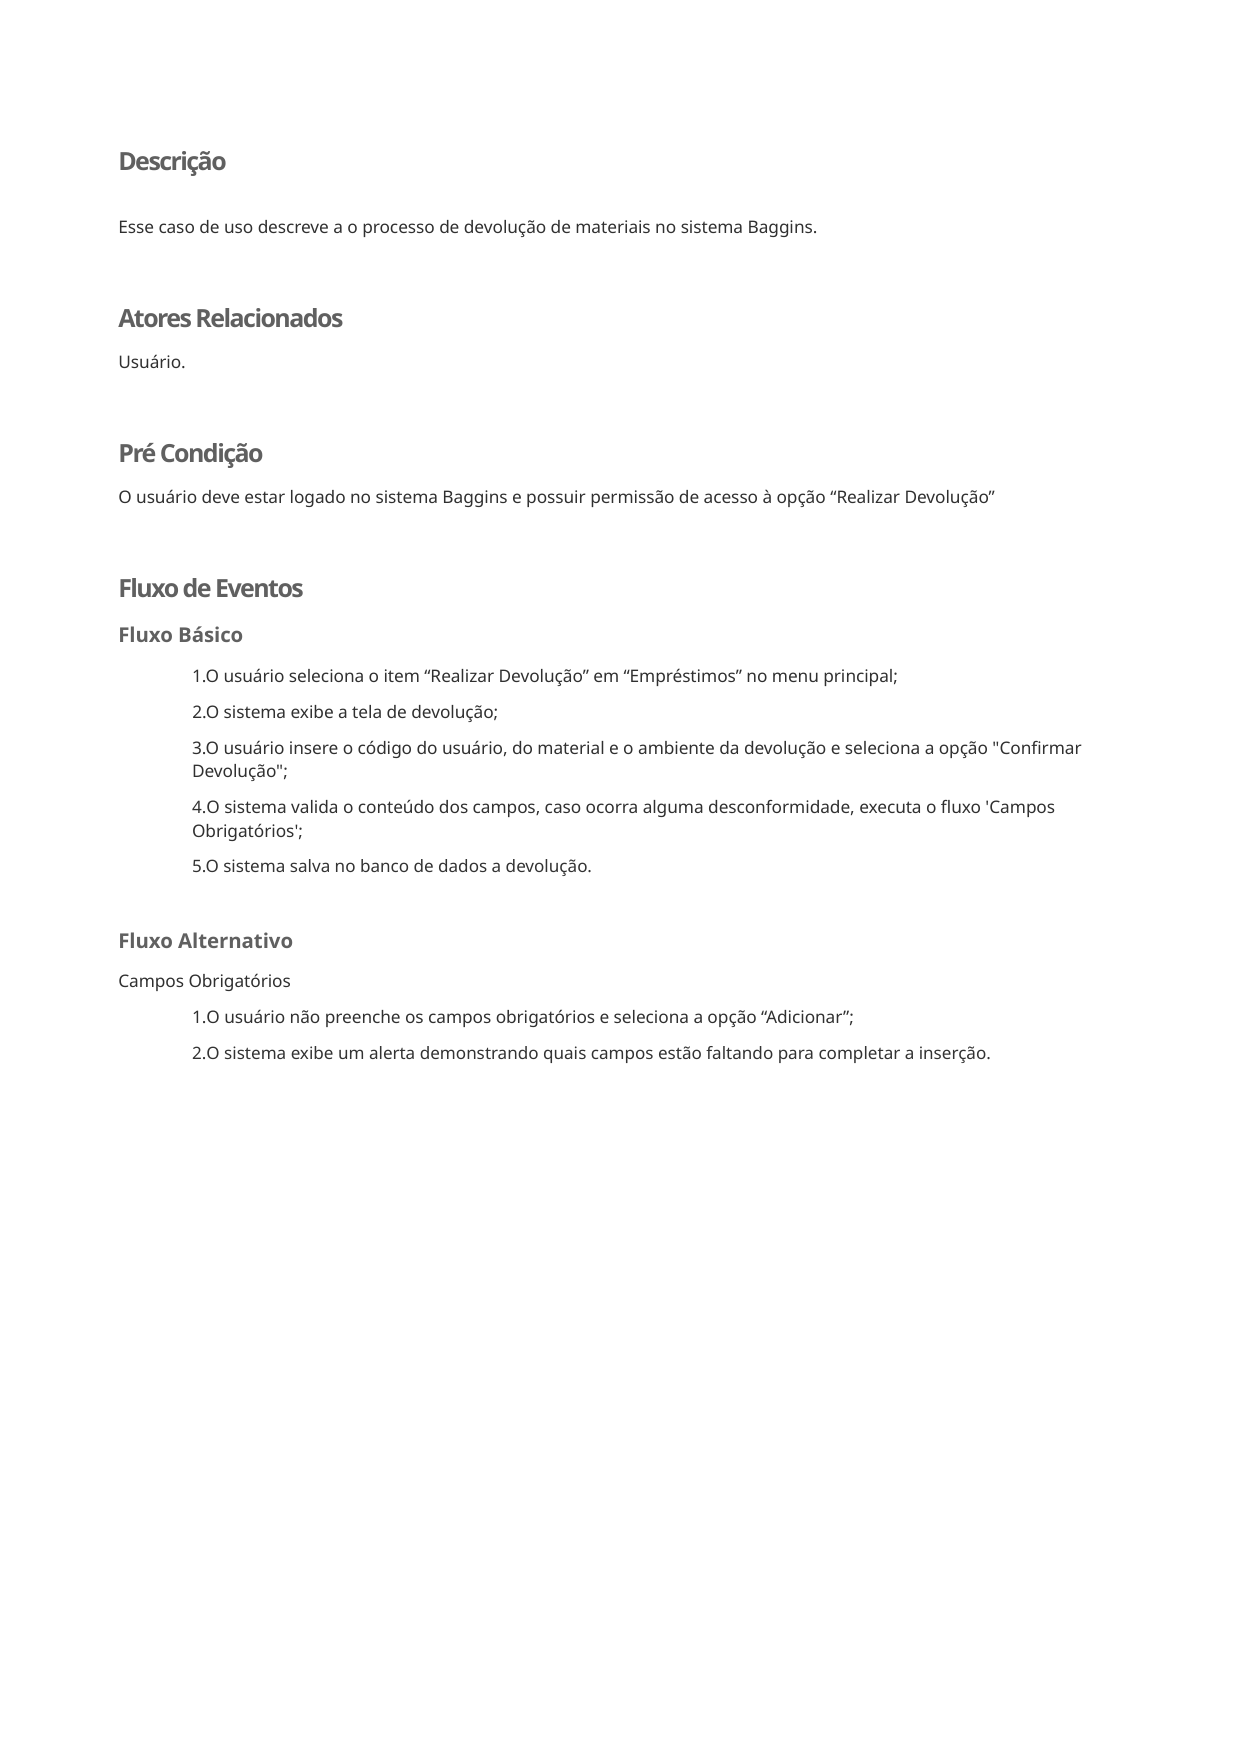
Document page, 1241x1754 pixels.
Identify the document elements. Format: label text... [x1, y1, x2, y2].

list O usuário não preenche os campos obrigatórios e seleciona a opção “Adicionar”; [118, 1006, 1122, 1029]
subtitle Pré Condição [118, 436, 1122, 470]
subtitle Fluxo Alternativo [118, 926, 1122, 954]
text O usuário deve estar logado no sistema Baggins e possuir permissão de acesso à opção “Realizar Devolução” [118, 485, 1122, 509]
list 1.O usuário seleciona o item “Realizar Devolução” em “Empréstimos” no menu principal; [118, 664, 1122, 687]
text Usuário. [118, 350, 1122, 373]
subtitle Atores Relacionados [118, 300, 1122, 334]
subtitle Fluxo de Eventos [118, 571, 1122, 605]
list O sistema exibe um alerta demonstrando quais campos estão faltando para completar a inserção. [118, 1041, 1122, 1065]
list 4.O sistema valida o conteúdo dos campos, caso ocorra alguma desconformidade, executa o fluxo 'Campos Obrigatórios'; [118, 795, 1122, 842]
list 5.O sistema salva no banco de dados a devolução. [118, 854, 1122, 878]
list 2.O sistema exibe a tela de devolução; [118, 700, 1122, 723]
subtitle Fluxo Básico [118, 621, 1122, 648]
subtitle Esse caso de uso descreve a o processo de devolução de materiais no sistema Baggins. [118, 215, 1122, 238]
text Campos Obrigatórios [118, 969, 1122, 993]
subtitle Descrição [118, 143, 1122, 177]
list 3.O usuário insere o código do usuário, do material e o ambiente da devolução e seleciona a opção "Confirmar Devolução"; [118, 736, 1122, 783]
